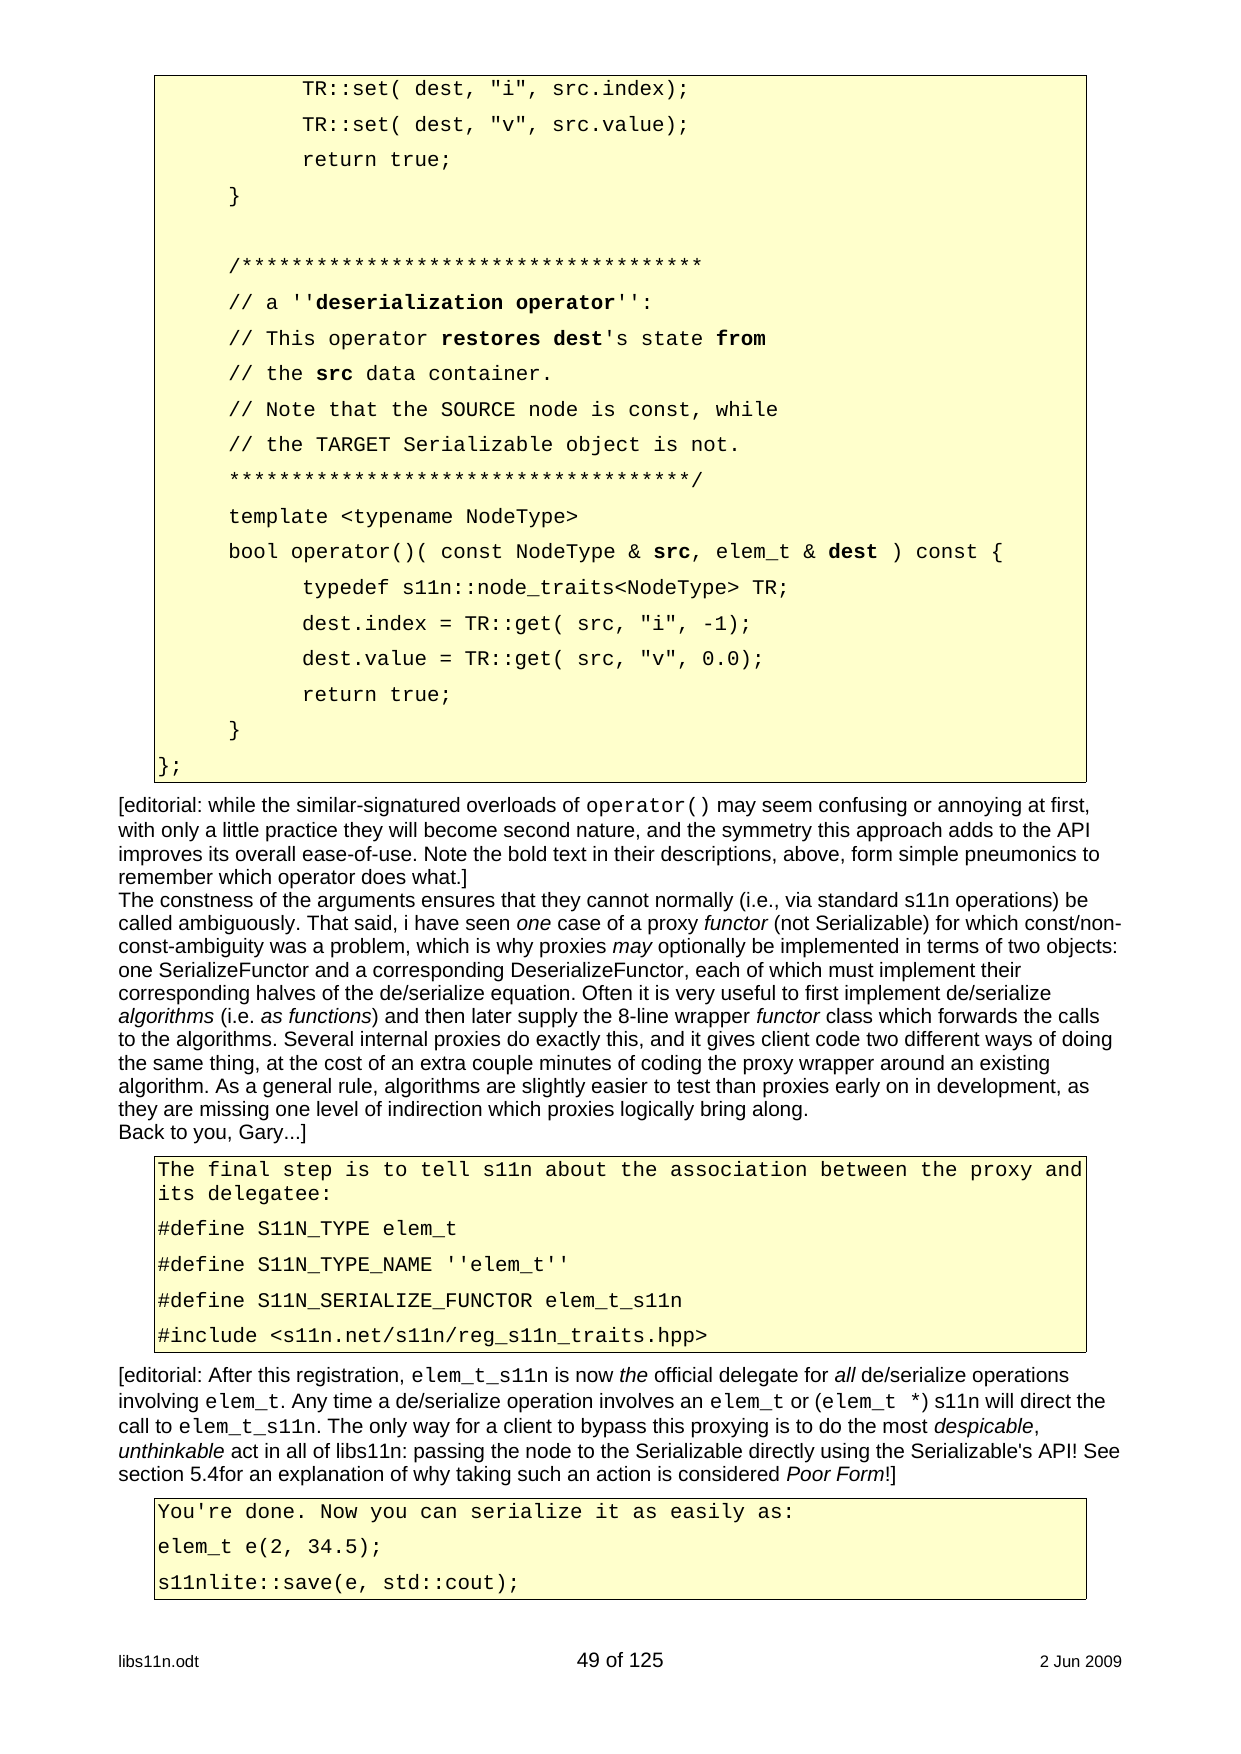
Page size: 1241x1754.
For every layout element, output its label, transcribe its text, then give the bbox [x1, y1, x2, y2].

text // a ''deserialization operator'': [155, 289, 1086, 316]
text TR::set( dest, "i", src.index); [155, 76, 1086, 102]
text You're done. Now you can serialize it as easily as: [155, 1499, 1086, 1524]
text // Note that the SOURCE node is const, while [155, 396, 1086, 422]
text s11nlite::save(e, std::cout); [155, 1569, 1086, 1599]
text The final step is to tell s11n about the association between the proxy and its delegatee: [155, 1157, 1086, 1206]
text dest.value = TR::get( src, "v", 0.0); [155, 645, 1086, 672]
text #define S11N_TYPE_NAME ''elem_t'' [155, 1251, 1086, 1278]
text *************************************/ [155, 467, 1086, 494]
text } [155, 182, 1086, 209]
text elem_t e(2, 34.5); [155, 1533, 1086, 1560]
text #define S11N_SERIALIZE_FUNCTOR elem_t_s11n [155, 1287, 1086, 1313]
text // the TARGET Serializable object is not. [155, 431, 1086, 458]
text /************************************* [155, 253, 1086, 280]
text } [155, 716, 1086, 743]
text }; [155, 752, 1086, 782]
text return true; [155, 146, 1086, 173]
text [editorial: while the similar-signatured overloads of operator() may seem confusing or annoying at first, with only a little practice they will become second nature, and the symmetry this approach adds to the API improves its overall ease-of-use. Note the bold text in their descriptions, above, form simple pneumonics to remember which operator does what.] The constness of the arguments ensures that they cannot normally (i.e., via standard s11n operations) be called ambiguously. That said, i have seen one case of a proxy functor (not Serializable) for which const/non-const-ambiguity was a problem, which is why proxies may optionally be implemented in terms of two objects: one SerializeFunctor and a corresponding DeserializeFunctor, each of which must implement their corresponding halves of the de/serialize equation. Often it is very useful to first implement de/serialize algorithms (i.e. as functions) and then later supply the 8-line wrapper functor class which forwards the calls to the algorithms. Several internal proxies do exactly this, and it gives client code two different ways of doing the same thing, at the cost of an extra couple minutes of coding the proxy wrapper around an existing algorithm. As a general rule, algorithms are slightly easier to test than proxies early on in development, as they are missing one level of indirection which proxies logically bring along. Back to you, Gary...] [118, 794, 1122, 1144]
text dest.index = TR::get( src, "i", -1); [155, 609, 1086, 636]
text [editorial: After this registration, elem_t_s11n is now the official delegate for all de/serialize operations involving elem_t. Any time a de/serialize operation involves an elem_t or (elem_t *) s11n will direct the call to elem_t_s11n. The only way for a client to bypass this proxying is to do the most despicable, unthinkable act in all of libs11n: passing the node to the Serializable directly using the Serializable's API! See section 5.4for an explanation of why taking such an action is considered Poor Form!] [118, 1364, 1122, 1486]
text bool operator()( const NodeType & src, elem_t & dest ) const { [155, 538, 1086, 565]
text template <typename NodeType> [155, 502, 1086, 529]
text #include <s11n.net/s11n/reg_s11n_traits.hpp> [155, 1322, 1086, 1352]
text // This operator restores dest's state from [155, 324, 1086, 351]
text typedef s11n::node_traits<NodeType> TR; [155, 574, 1086, 601]
text TR::set( dest, "v", src.value); [155, 111, 1086, 137]
text return true; [155, 681, 1086, 707]
text // the src data container. [155, 360, 1086, 387]
text #define S11N_TYPE elem_t [155, 1215, 1086, 1242]
